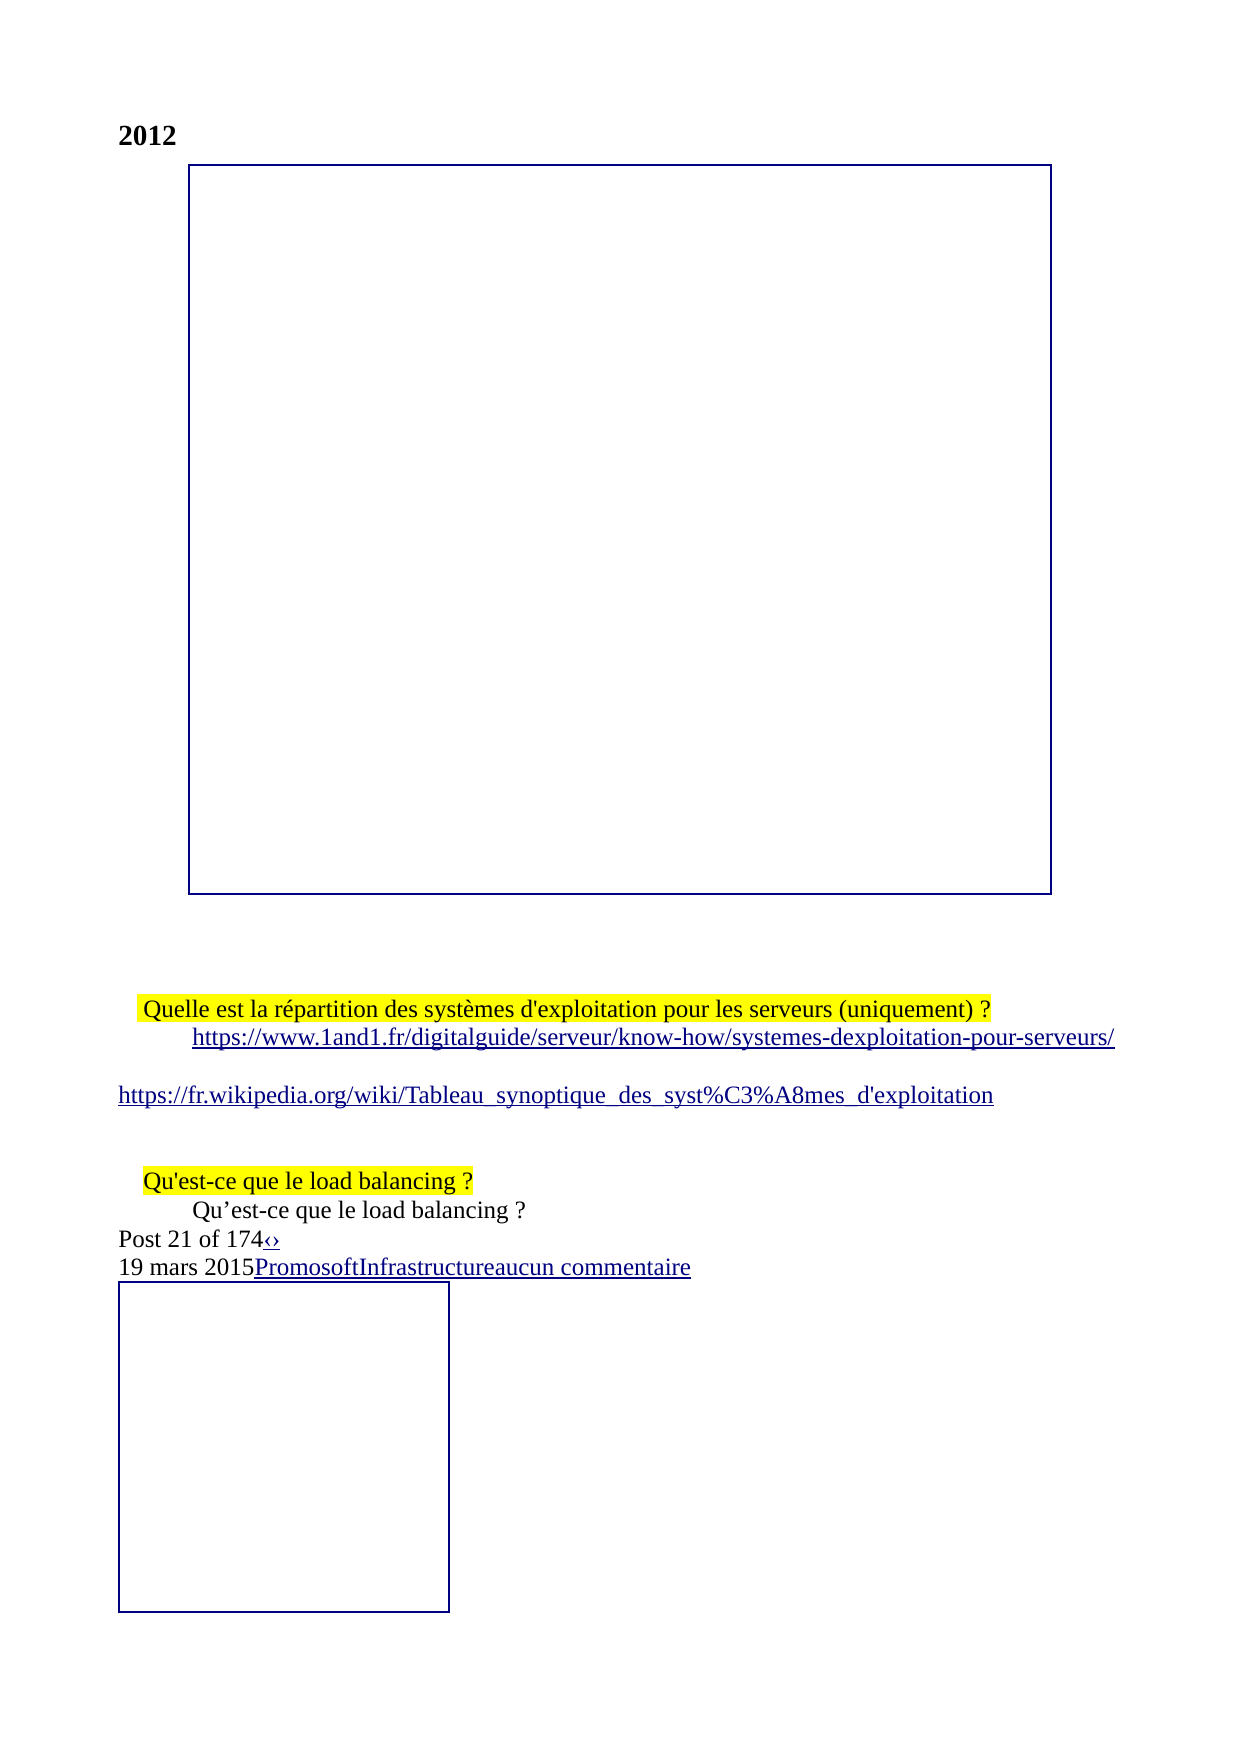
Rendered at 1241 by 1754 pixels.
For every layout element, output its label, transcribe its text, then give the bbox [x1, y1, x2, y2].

subtitle 2012 [118, 118, 1122, 152]
text Post 21 of 174‹› [118, 1224, 1122, 1252]
text https://fr.wikipedia.org/wiki/Tableau_synoptique_des_syst%C3%A8mes_d'exploitation [118, 1080, 1122, 1109]
text https://www.1and1.fr/digitalguide/serveur/know-how/systemes-dexploitation-pour-serveurs/ [118, 1022, 1122, 1051]
text 19 mars 2015PromosoftInfrastructureaucun commentaire [118, 1252, 1122, 1281]
text Quelle est la répartition des systèmes d'exploitation pour les serveurs (uniquement) ? [118, 994, 1122, 1022]
text Qu’est-ce que le load balancing ? [118, 1195, 1122, 1224]
text Qu'est-ce que le load balancing ? [118, 1166, 1122, 1195]
